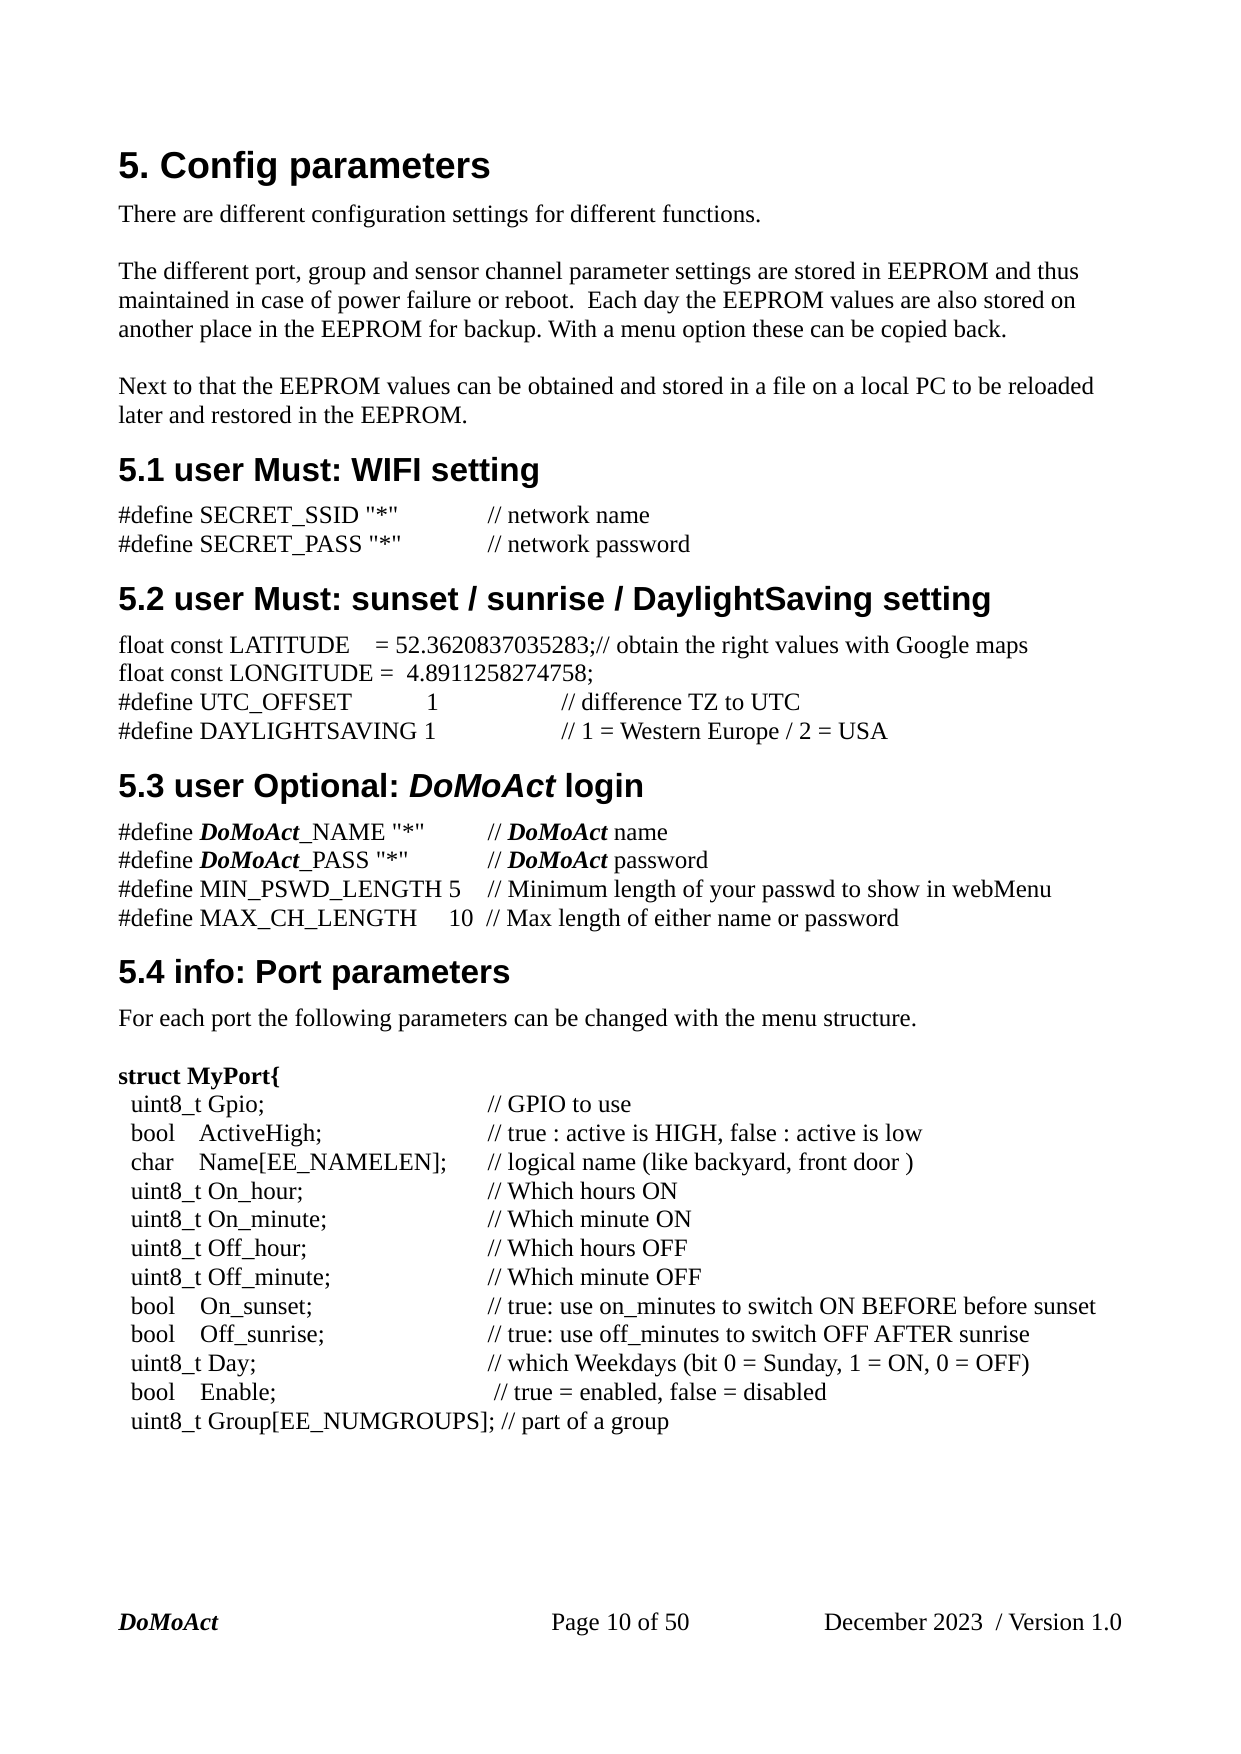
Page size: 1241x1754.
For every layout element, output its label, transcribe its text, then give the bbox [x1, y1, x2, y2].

text float const LATITUDE = 52.3620837035283;// obtain the right values with Google maps [118, 630, 1122, 658]
text char Name[EE_NAMELEN]; // logical name (like backyard, front door ) [118, 1147, 1122, 1176]
subtitle 5.4 info: Port parameters [118, 952, 1122, 991]
text For each port the following parameters can be changed with the menu structure. [118, 1003, 1122, 1032]
text uint8_t Gpio; // GPIO to use [118, 1089, 1122, 1118]
text #define MIN_PSWD_LENGTH 5 // Minimum length of your passwd to show in webMenu [118, 874, 1122, 903]
text #define SECRET_SSID "*" // network name [118, 501, 1122, 529]
text bool On_sunset; // true: use on_minutes to switch ON BEFORE before sunset [118, 1291, 1122, 1319]
text bool Off_sunrise; // true: use off_minutes to switch OFF AFTER sunrise [118, 1319, 1122, 1348]
text #define MAX_CH_LENGTH 10 // Max length of either name or password [118, 903, 1122, 932]
text uint8_t On_hour; // Which hours ON [118, 1176, 1122, 1204]
text uint8_t On_minute; // Which minute ON [118, 1204, 1122, 1233]
text uint8_t Group[EE_NUMGROUPS]; // part of a group [118, 1406, 1122, 1434]
subtitle 5.3 user Optional: DoMoAct login [118, 766, 1122, 804]
text #define UTC_OFFSET 1 // difference TZ to UTC [118, 687, 1122, 716]
text uint8_t Off_hour; // Which hours OFF [118, 1233, 1122, 1262]
subtitle 5.1 user Must: WIFI setting [118, 449, 1122, 488]
text struct MyPort{ [118, 1061, 1122, 1089]
text uint8_t Off_minute; // Which minute OFF [118, 1262, 1122, 1291]
text bool Enable; // true = enabled, false = disabled [118, 1377, 1122, 1406]
text #define DoMoAct_PASS "*" // DoMoAct password [118, 845, 1122, 874]
text The different port, group and sensor channel parameter settings are stored in EEPROM and thus maintained in case of power failure or reboot. Each day the EEPROM values are also stored on another place in the EEPROM for backup. With a menu option these can be copied back. [118, 256, 1122, 342]
text uint8_t Day; // which Weekdays (bit 0 = Sunday, 1 = ON, 0 = OFF) [118, 1348, 1122, 1377]
text Next to that the EEPROM values can be obtained and stored in a file on a local PC to be reloaded later and restored in the EEPROM. [118, 371, 1122, 429]
text #define DoMoAct_NAME "*" // DoMoAct name [118, 817, 1122, 845]
text #define DAYLIGHTSAVING 1 // 1 = Western Europe / 2 = USA [118, 716, 1122, 745]
subtitle 5. Config parameters [118, 143, 1122, 186]
text There are different configuration settings for different functions. [118, 199, 1122, 227]
text bool ActiveHigh; // true : active is HIGH, false : active is low [118, 1118, 1122, 1147]
subtitle 5.2 user Must: sunset / sunrise / DaylightSaving setting [118, 579, 1122, 617]
text #define SECRET_PASS "*" // network password [118, 529, 1122, 558]
text float const LONGITUDE = 4.8911258274758; [118, 658, 1122, 687]
